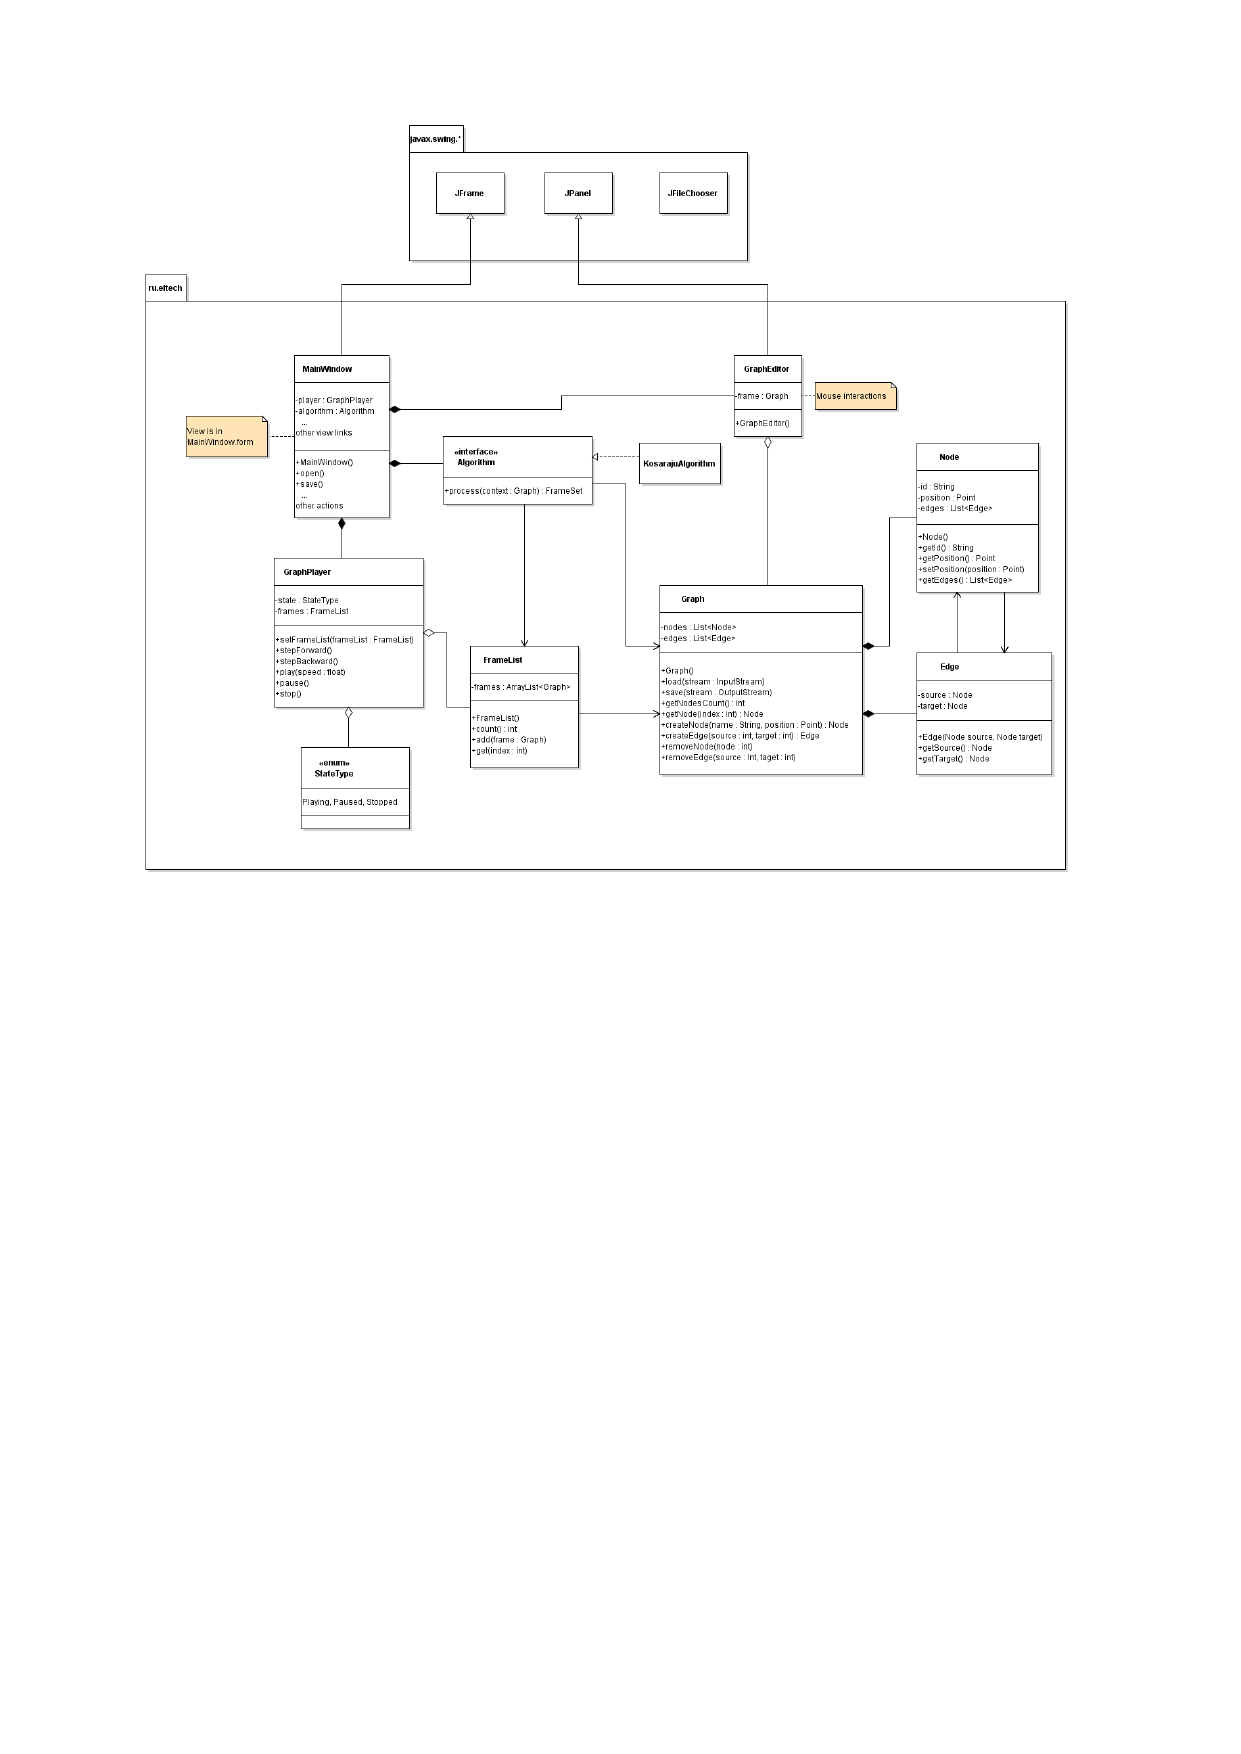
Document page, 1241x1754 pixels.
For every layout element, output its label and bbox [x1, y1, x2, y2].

picture [118, 118, 1123, 912]
